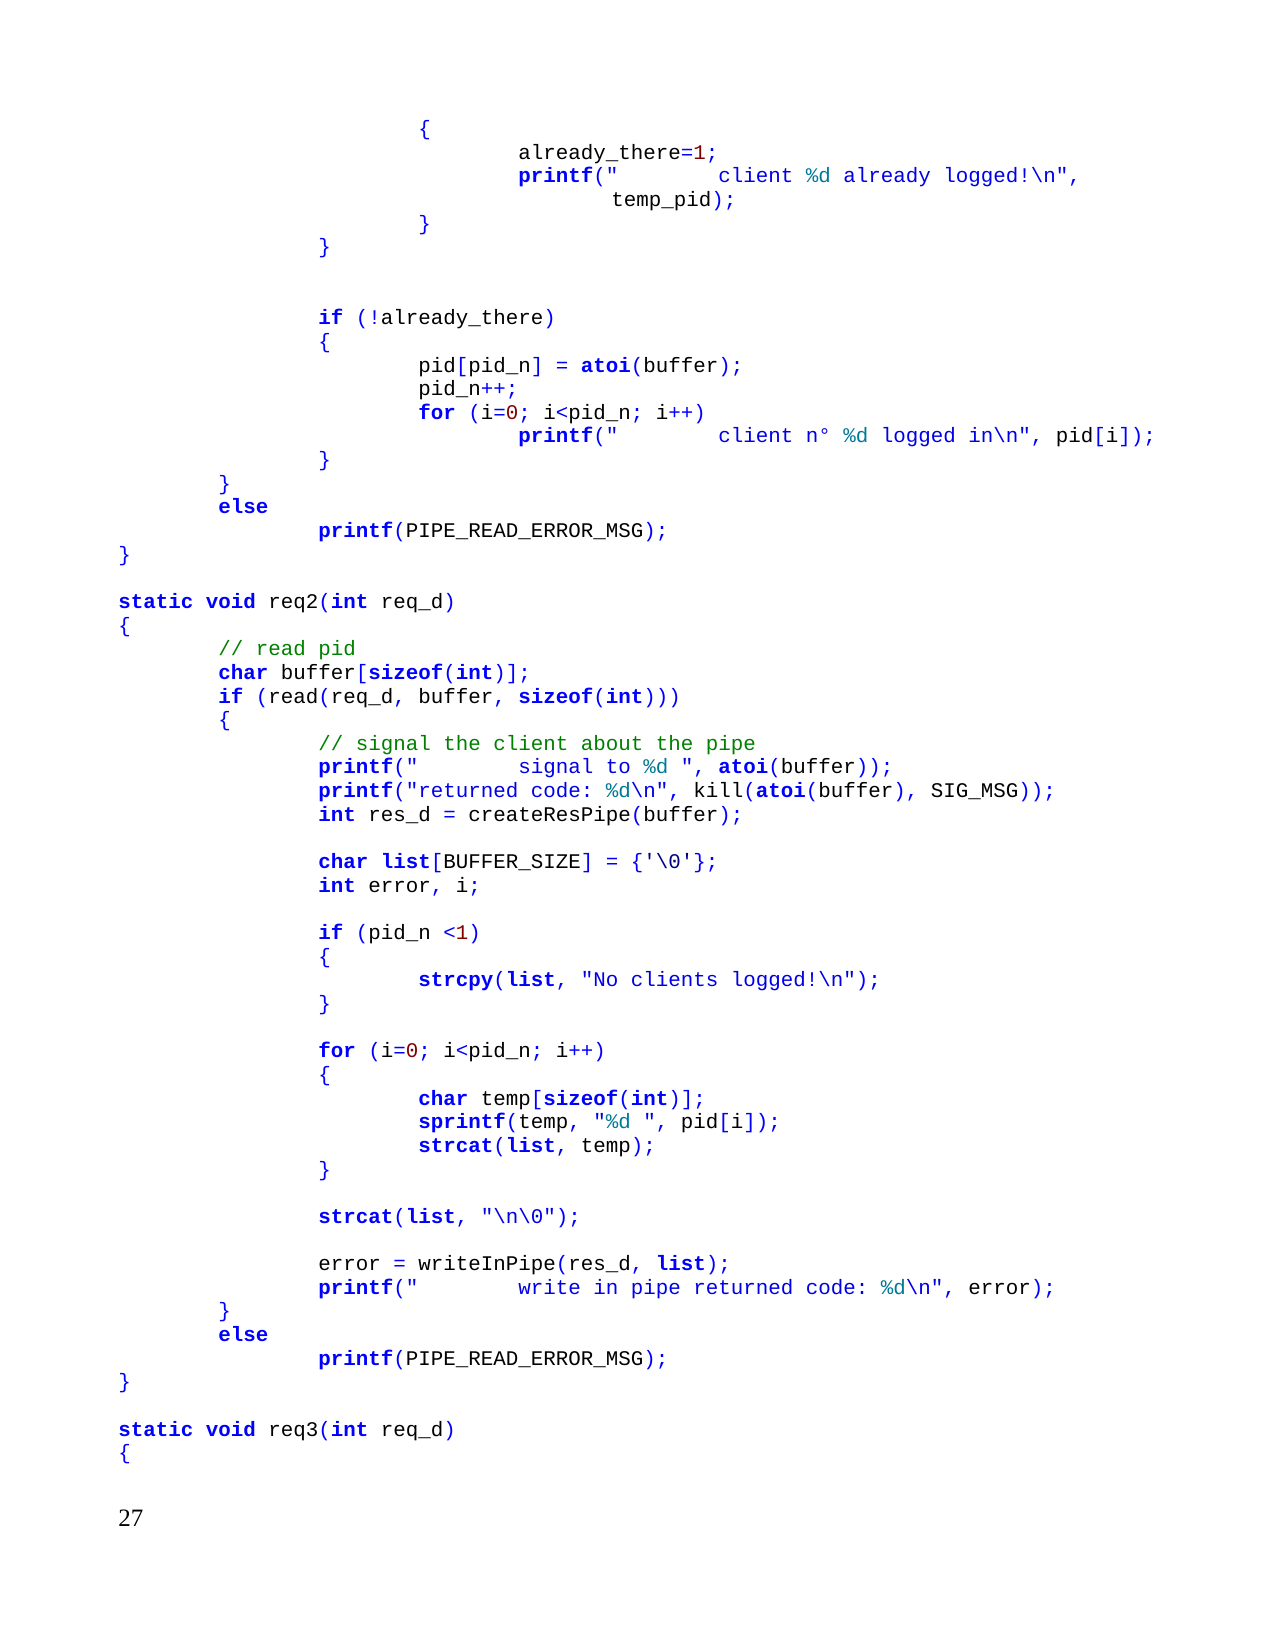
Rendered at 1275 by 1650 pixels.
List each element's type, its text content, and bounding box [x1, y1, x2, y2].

text if (pid_n <1) [118, 922, 1157, 946]
text sprintf(temp, "%d ", pid[i]); [118, 1111, 1157, 1135]
text for (i=0; i<pid_n; i++) [118, 1040, 1157, 1064]
text // read pid [118, 638, 1157, 662]
text already_there=1; [118, 142, 1157, 165]
text } [118, 544, 1157, 567]
text char buffer[sizeof(int)]; [118, 662, 1157, 686]
text printf(" signal to %d ", atoi(buffer)); [118, 757, 1157, 780]
text } [118, 1371, 1157, 1395]
text else [118, 1324, 1157, 1348]
text if (!already_there) [118, 307, 1157, 331]
text printf(" write in pipe returned code: %d\n", error); [118, 1277, 1157, 1300]
text // signal the client about the pipe [118, 733, 1157, 757]
text { [118, 709, 1157, 733]
text { [118, 615, 1157, 638]
text } [118, 1300, 1157, 1324]
text error = writeInPipe(res_d, list); [118, 1253, 1157, 1277]
text { [118, 1064, 1157, 1088]
text printf(" client n° %d logged in\n", pid[i]); [118, 426, 1157, 449]
text { [118, 118, 1157, 142]
text pid_n++; [118, 378, 1157, 402]
text static void req2(int req_d) [118, 591, 1157, 615]
text } [118, 236, 1157, 260]
text } [118, 473, 1157, 496]
text char temp[sizeof(int)]; [118, 1088, 1157, 1111]
text strcat(list, "\n\0"); [118, 1206, 1157, 1229]
text { [118, 946, 1157, 969]
text if (read(req_d, buffer, sizeof(int))) [118, 686, 1157, 709]
text printf(" client %d already logged!\n", temp_pid); [118, 165, 1157, 213]
text printf("returned code: %d\n", kill(atoi(buffer), SIG_MSG)); [118, 780, 1157, 804]
text } [118, 449, 1157, 473]
text int res_d = createResPipe(buffer); [118, 804, 1157, 827]
text else [118, 496, 1157, 520]
text int error, i; [118, 875, 1157, 898]
text for (i=0; i<pid_n; i++) [118, 402, 1157, 426]
text { [118, 1442, 1157, 1466]
text strcpy(list, "No clients logged!\n"); [118, 969, 1157, 993]
text static void req3(int req_d) [118, 1419, 1157, 1442]
text printf(PIPE_READ_ERROR_MSG); [118, 1348, 1157, 1371]
text } [118, 213, 1157, 236]
text char list[BUFFER_SIZE] = {'\0'}; [118, 851, 1157, 875]
text printf(PIPE_READ_ERROR_MSG); [118, 520, 1157, 544]
text pid[pid_n] = atoi(buffer); [118, 354, 1157, 378]
text } [118, 993, 1157, 1017]
text { [118, 331, 1157, 354]
text strcat(list, temp); [118, 1135, 1157, 1158]
text } [118, 1158, 1157, 1182]
